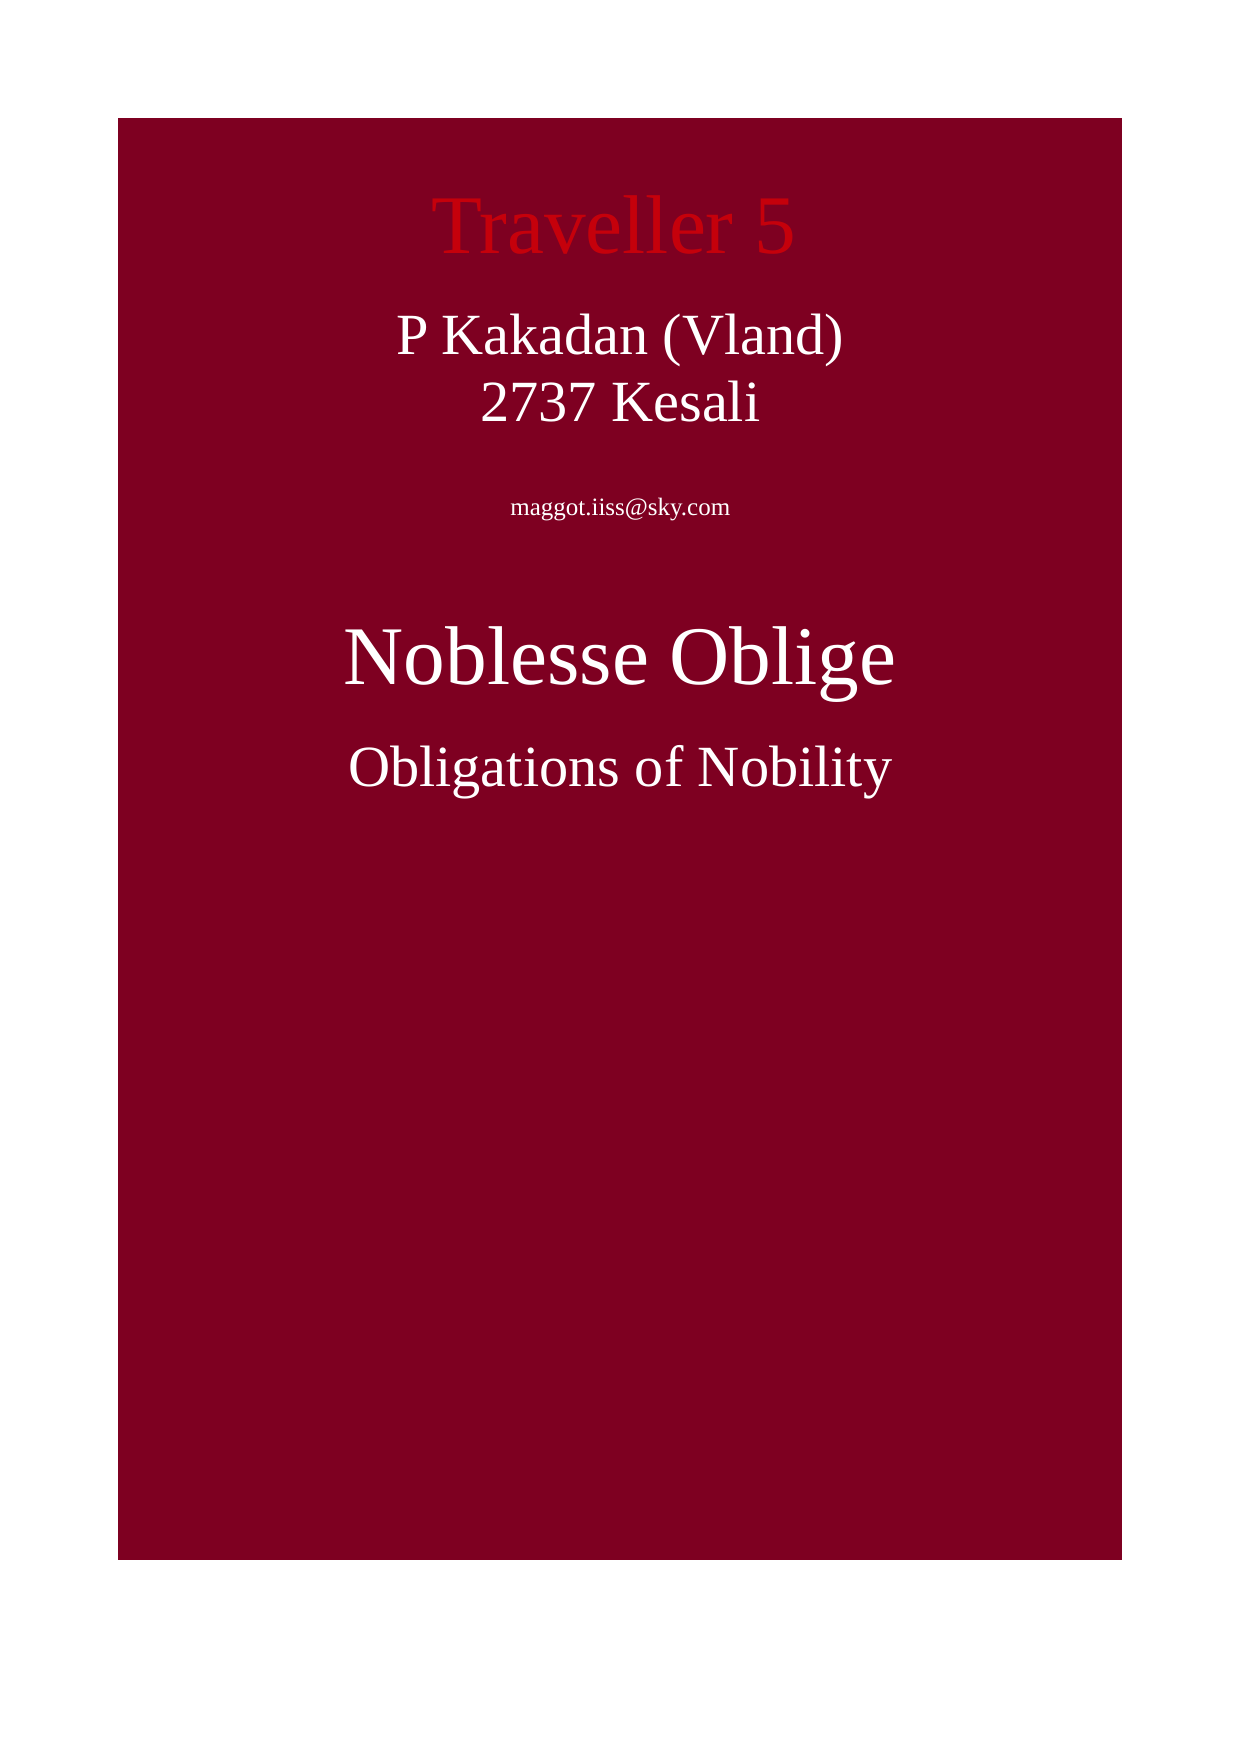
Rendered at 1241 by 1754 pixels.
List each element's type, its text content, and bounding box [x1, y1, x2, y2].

text Obligations of Nobility [118, 731, 1122, 798]
text Noblesse Oblige [118, 607, 1122, 703]
text 2737 Kesali [118, 367, 1122, 434]
text P Kakadan (Vland) [118, 300, 1122, 367]
text Traveller 5 [118, 176, 1122, 271]
text maggot.iiss@sky.com [118, 492, 1122, 521]
